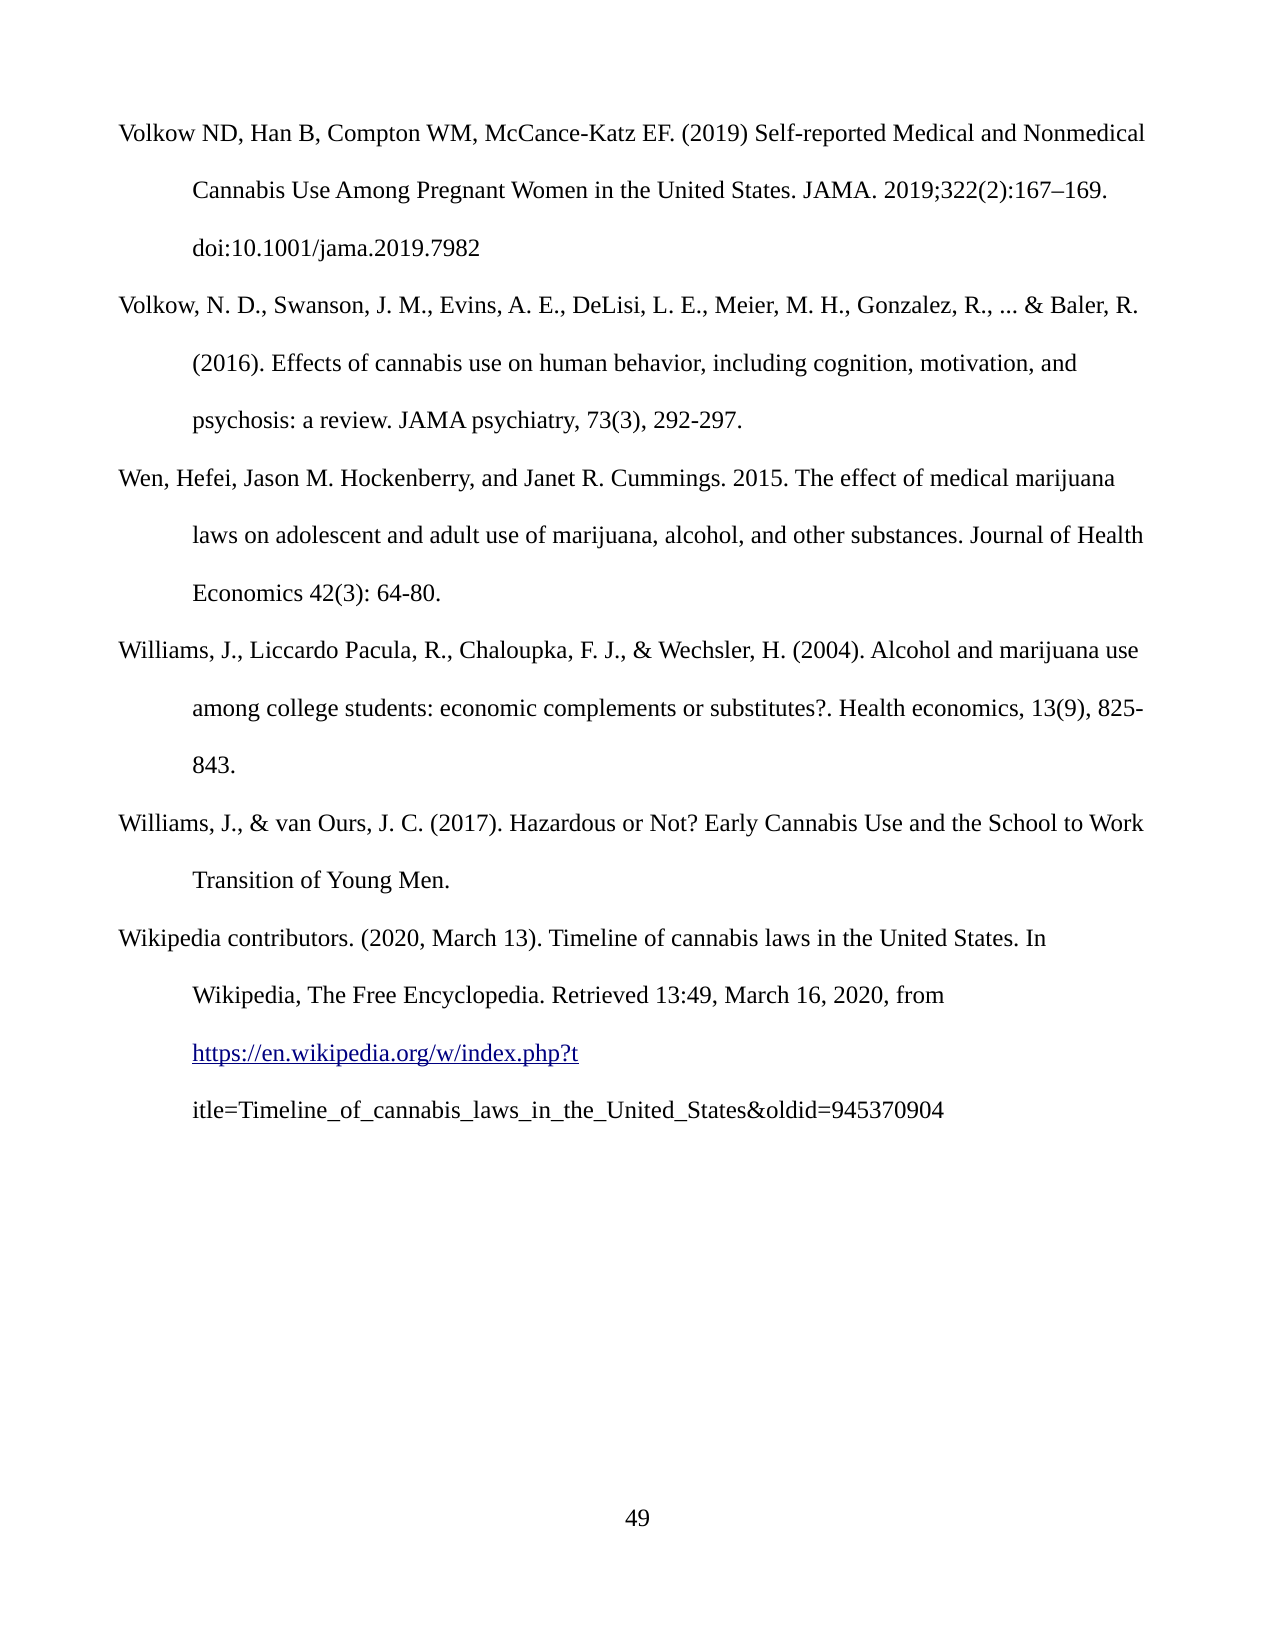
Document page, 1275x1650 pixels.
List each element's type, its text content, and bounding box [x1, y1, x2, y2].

text Wikipedia contributors. (2020, March 13). Timeline of cannabis laws in the United States. In Wikipedia, The Free Encyclopedia. Retrieved 13:49, March 16, 2020, from https://en.wikipedia.org/w/index.php?t itle=Timeline_of_cannabis_laws_in_the_United_States&oldid=945370904 [118, 923, 1157, 1124]
text Volkow ND, Han B, Compton WM, McCance-Katz EF. (2019) Self-reported Medical and Nonmedical Cannabis Use Among Pregnant Women in the United States. JAMA. 2019;322(2):167–169. doi:10.1001/jama.2019.7982 [118, 118, 1157, 262]
text Wen, Hefei, Jason M. Hockenberry, and Janet R. Cummings. 2015. The effect of medical marijuana laws on adolescent and adult use of marijuana, alcohol, and other substances. Journal of Health Economics 42(3): 64-80. [118, 463, 1157, 607]
text Williams, J., Liccardo Pacula, R., Chaloupka, F. J., & Wechsler, H. (2004). Alcohol and marijuana use among college students: economic complements or substitutes?. Health economics, 13(9), 825- 843. [118, 636, 1157, 779]
text Volkow, N. D., Swanson, J. M., Evins, A. E., DeLisi, L. E., Meier, M. H., Gonzalez, R., ... & Baler, R. (2016). Effects of cannabis use on human behavior, including cognition, motivation, and psychosis: a review. JAMA psychiatry, 73(3), 292-297. [118, 291, 1157, 434]
text Williams, J., & van Ours, J. C. (2017). Hazardous or Not? Early Cannabis Use and the School to Work Transition of Young Men. [118, 808, 1157, 894]
